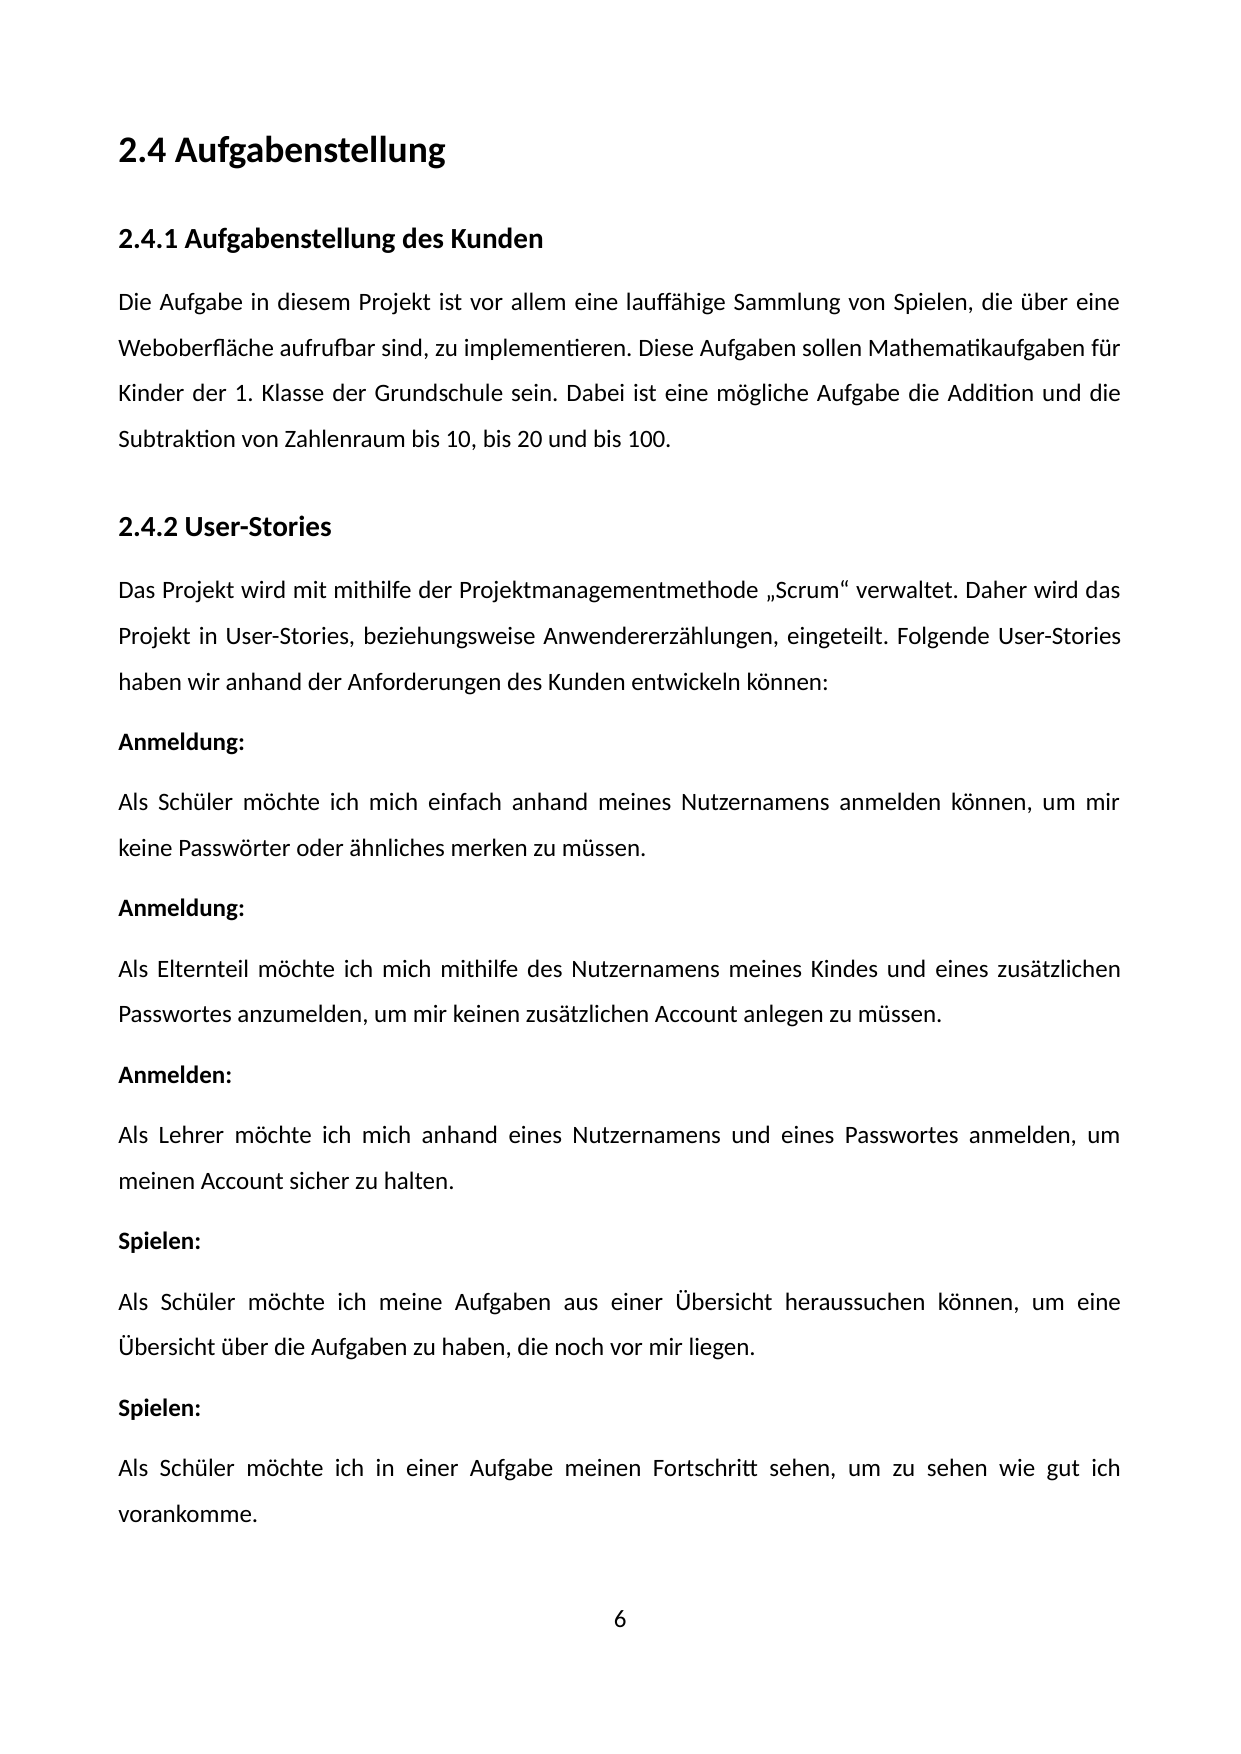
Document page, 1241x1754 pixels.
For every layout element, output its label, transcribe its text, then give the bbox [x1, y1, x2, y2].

text Als Schüler möchte ich mich einfach anhand meines Nutzernamens anmelden können, um mir keine Passwörter oder ähnliches merken zu müssen. [118, 787, 1122, 863]
text Die Aufgabe in diesem Projekt ist vor allem eine lauffähige Sammlung von Spielen, die über eine Weboberfläche aufrufbar sind, zu implementieren. Diese Aufgaben sollen Mathematikaufgaben für Kinder der 1. Klasse der Grundschule sein. Dabei ist eine mögliche Aufgabe die Addition und die Subtraktion von Zahlenraum bis 10, bis 20 und bis 100. [118, 286, 1122, 454]
subtitle 2.4 Aufgabenstellung [118, 126, 1122, 172]
text Als Schüler möchte ich in einer Aufgabe meinen Fortschritt sehen, um zu sehen wie gut ich vorankomme. [118, 1452, 1122, 1528]
text Spielen: [118, 1392, 1122, 1422]
text Das Projekt wird mit mithilfe der Projektmanagementmethode „Scrum“ verwaltet. Daher wird das Projekt in User-Stories, beziehungsweise Anwendererzählungen, eingeteilt. Folgende User-Stories haben wir anhand der Anforderungen des Kunden entwickeln können: [118, 574, 1122, 696]
text Anmeldung: [118, 893, 1122, 923]
text Anmelden: [118, 1059, 1122, 1089]
text Anmeldung: [118, 726, 1122, 757]
text Als Schüler möchte ich meine Aufgaben aus einer Übersicht heraussuchen können, um eine Übersicht über die Aufgaben zu haben, die noch vor mir liegen. [118, 1286, 1122, 1362]
subtitle 2.4.1 Aufgabenstellung des Kunden [118, 220, 1122, 256]
text Als Lehrer möchte ich mich anhand eines Nutzernamens und eines Passwortes anmelden, um meinen Account sicher zu halten. [118, 1119, 1122, 1196]
text Als Elternteil möchte ich mich mithilfe des Nutzernamens meines Kindes und eines zusätzlichen Passwortes anzumelden, um mir keinen zusätzlichen Account anlegen zu müssen. [118, 953, 1122, 1029]
subtitle 2.4.2 User-Stories [118, 508, 1122, 544]
text Spielen: [118, 1225, 1122, 1256]
